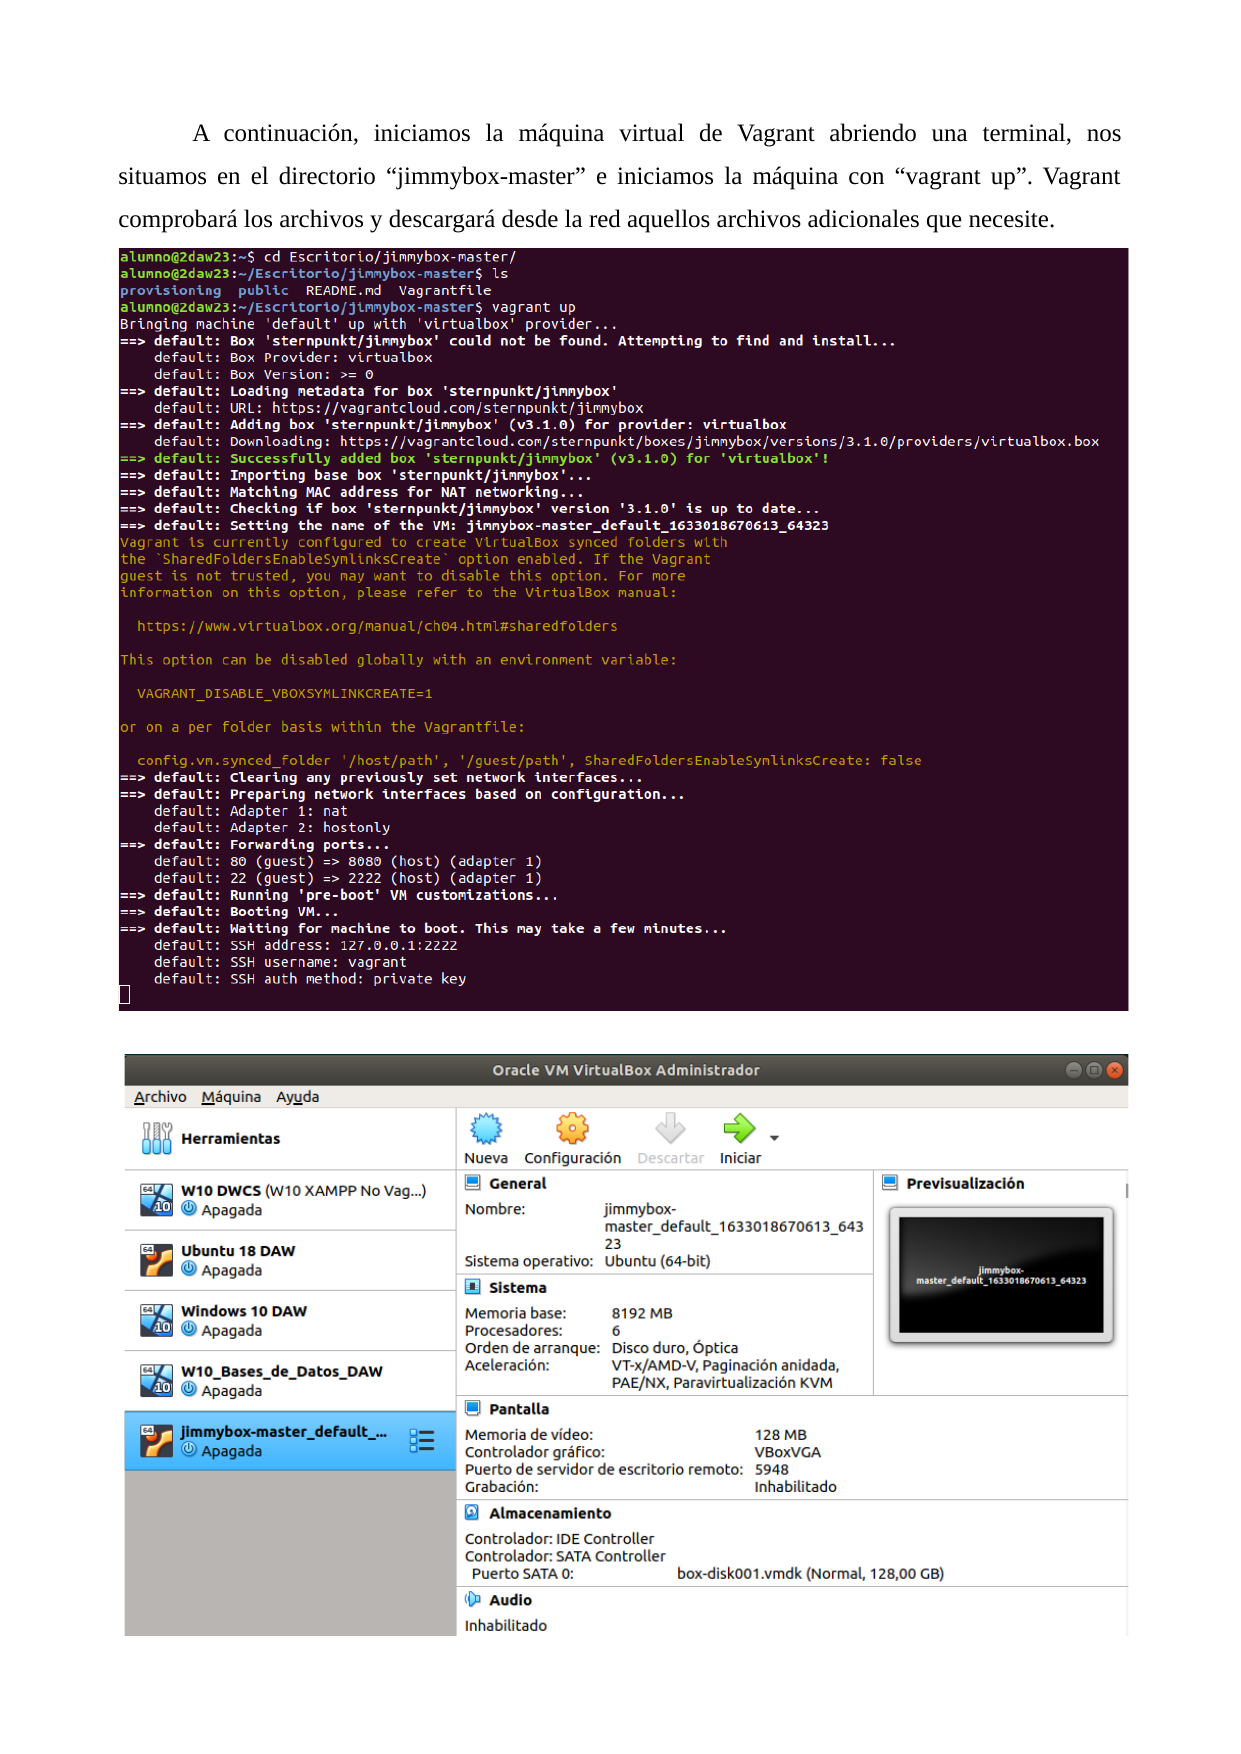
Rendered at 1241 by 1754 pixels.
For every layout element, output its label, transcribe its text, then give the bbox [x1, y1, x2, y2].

text A continuación, iniciamos la máquina virtual de Vagrant abriendo una terminal, nos situamos en el directorio “jimmybox-master” e iniciamos la máquina con “vagrant up”. Vagrant comprobará los archivos y descargará desde la red aquellos archivos adicionales que necesite. [118, 118, 1122, 233]
